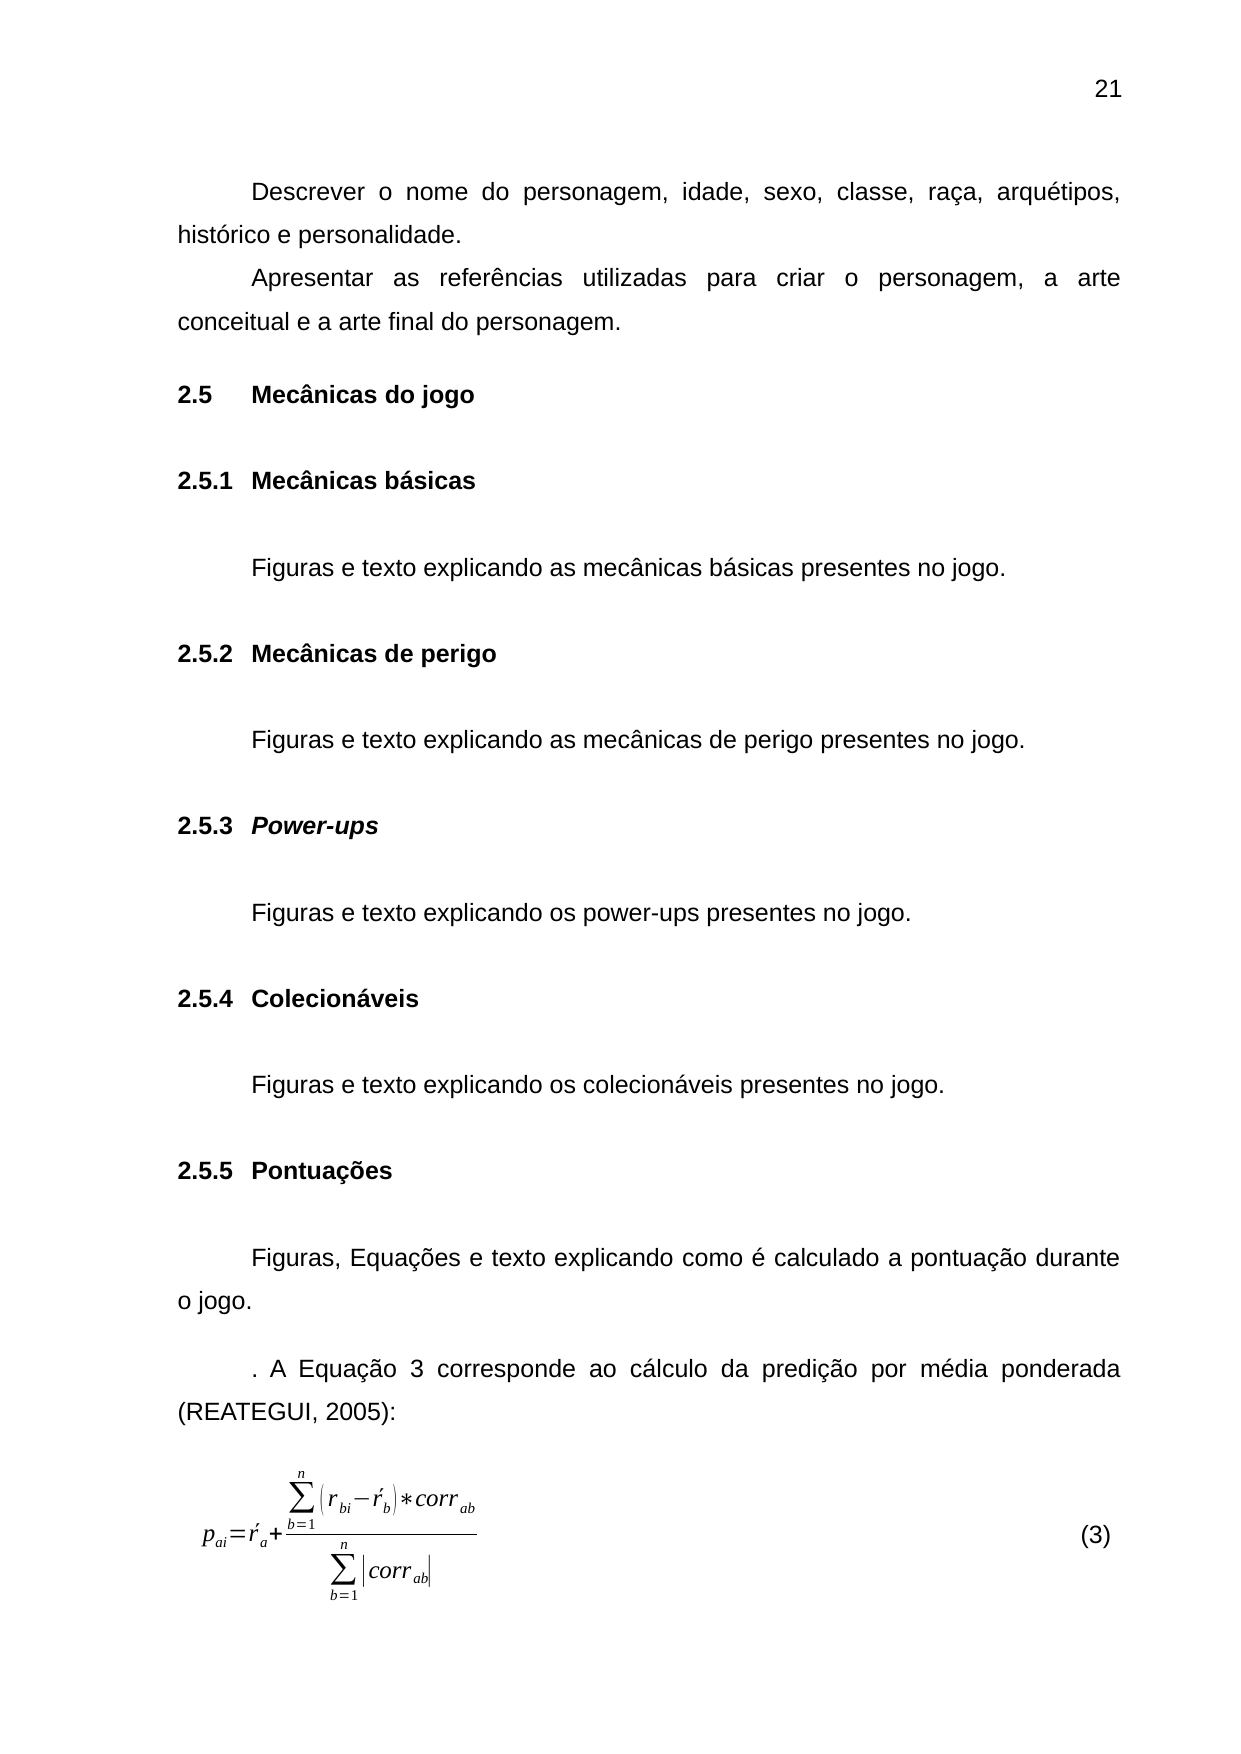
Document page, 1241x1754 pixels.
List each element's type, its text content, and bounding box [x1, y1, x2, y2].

subtitle 2.5.1 Mecânicas básicas [177, 466, 1122, 495]
text Apresentar as referências utilizadas para criar o personagem, a arte conceitual e a arte final do personagem. [177, 263, 1122, 335]
subtitle 2.5.3 Power-ups [177, 811, 1122, 840]
subtitle 2.5.5 Pontuações [177, 1156, 1122, 1185]
table_header [189, 1465, 1056, 1603]
text Descrever o nome do personagem, idade, sexo, classe, raça, arquétipos, histórico e personalidade. [177, 177, 1122, 249]
text Figuras, Equações e texto explicando como é calculado a pontuação durante o jogo. [177, 1243, 1122, 1314]
text . A Equação 3 corresponde ao cálculo da predição por média ponderada (REATEGUI, 2005): [177, 1354, 1122, 1426]
text Figuras e texto explicando as mecânicas de perigo presentes no jogo. [177, 725, 1122, 754]
text Figuras e texto explicando os power-ups presentes no jogo. [177, 898, 1122, 926]
subtitle 2.5.2 Mecânicas de perigo [177, 639, 1122, 668]
subtitle 2.5.4 Colecionáveis [177, 984, 1122, 1013]
text Figuras e texto explicando as mecânicas básicas presentes no jogo. [177, 553, 1122, 581]
subtitle 2.5 Mecânicas do jogo [177, 380, 1122, 409]
text Figuras e texto explicando os colecionáveis presentes no jogo. [177, 1070, 1122, 1099]
table_header (3) [1056, 1465, 1122, 1603]
